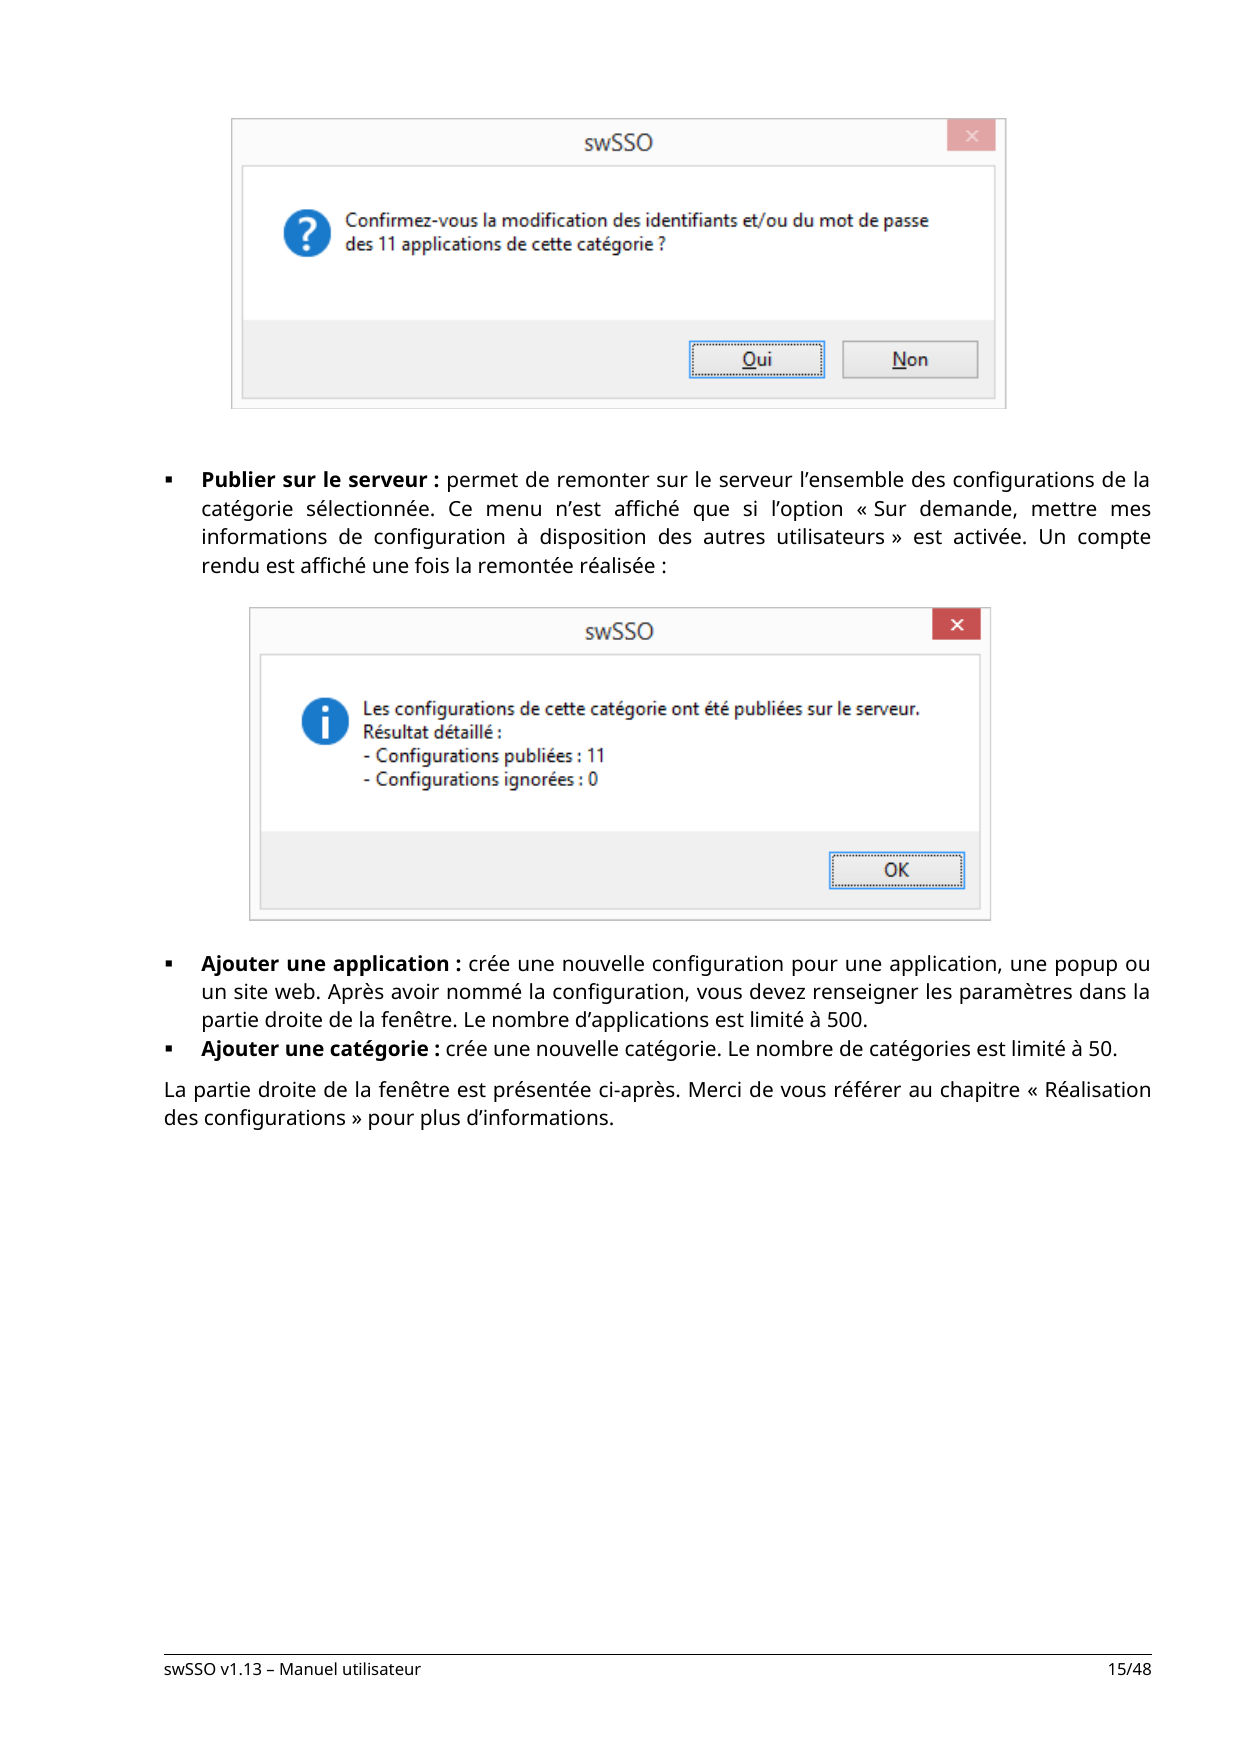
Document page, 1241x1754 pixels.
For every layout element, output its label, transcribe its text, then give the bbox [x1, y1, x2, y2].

list Ajouter une catégorie : crée une nouvelle catégorie. Le nombre de catégories est limité à 50. [164, 1034, 1152, 1062]
list Ajouter une application : crée une nouvelle configuration pour une application, une popup ou un site web. Après avoir nommé la configuration, vous devez renseigner les paramètres dans la partie droite de la fenêtre. Le nombre d’applications est limité à 500. [164, 949, 1152, 1034]
text La partie droite de la fenêtre est présentée ci-après. Merci de vous référer au chapitre « Réalisation des configurations » pour plus d’informations. [164, 1075, 1152, 1132]
list Publier sur le serveur : permet de remonter sur le serveur l’ensemble des configurations de la catégorie sélectionnée. Ce menu n’est affiché que si l’option « Sur demande, mettre mes informations de configuration à disposition des autres utilisateurs » est activée. Un compte rendu est affiché une fois la remontée réalisée : [164, 466, 1152, 579]
picture [249, 607, 992, 921]
